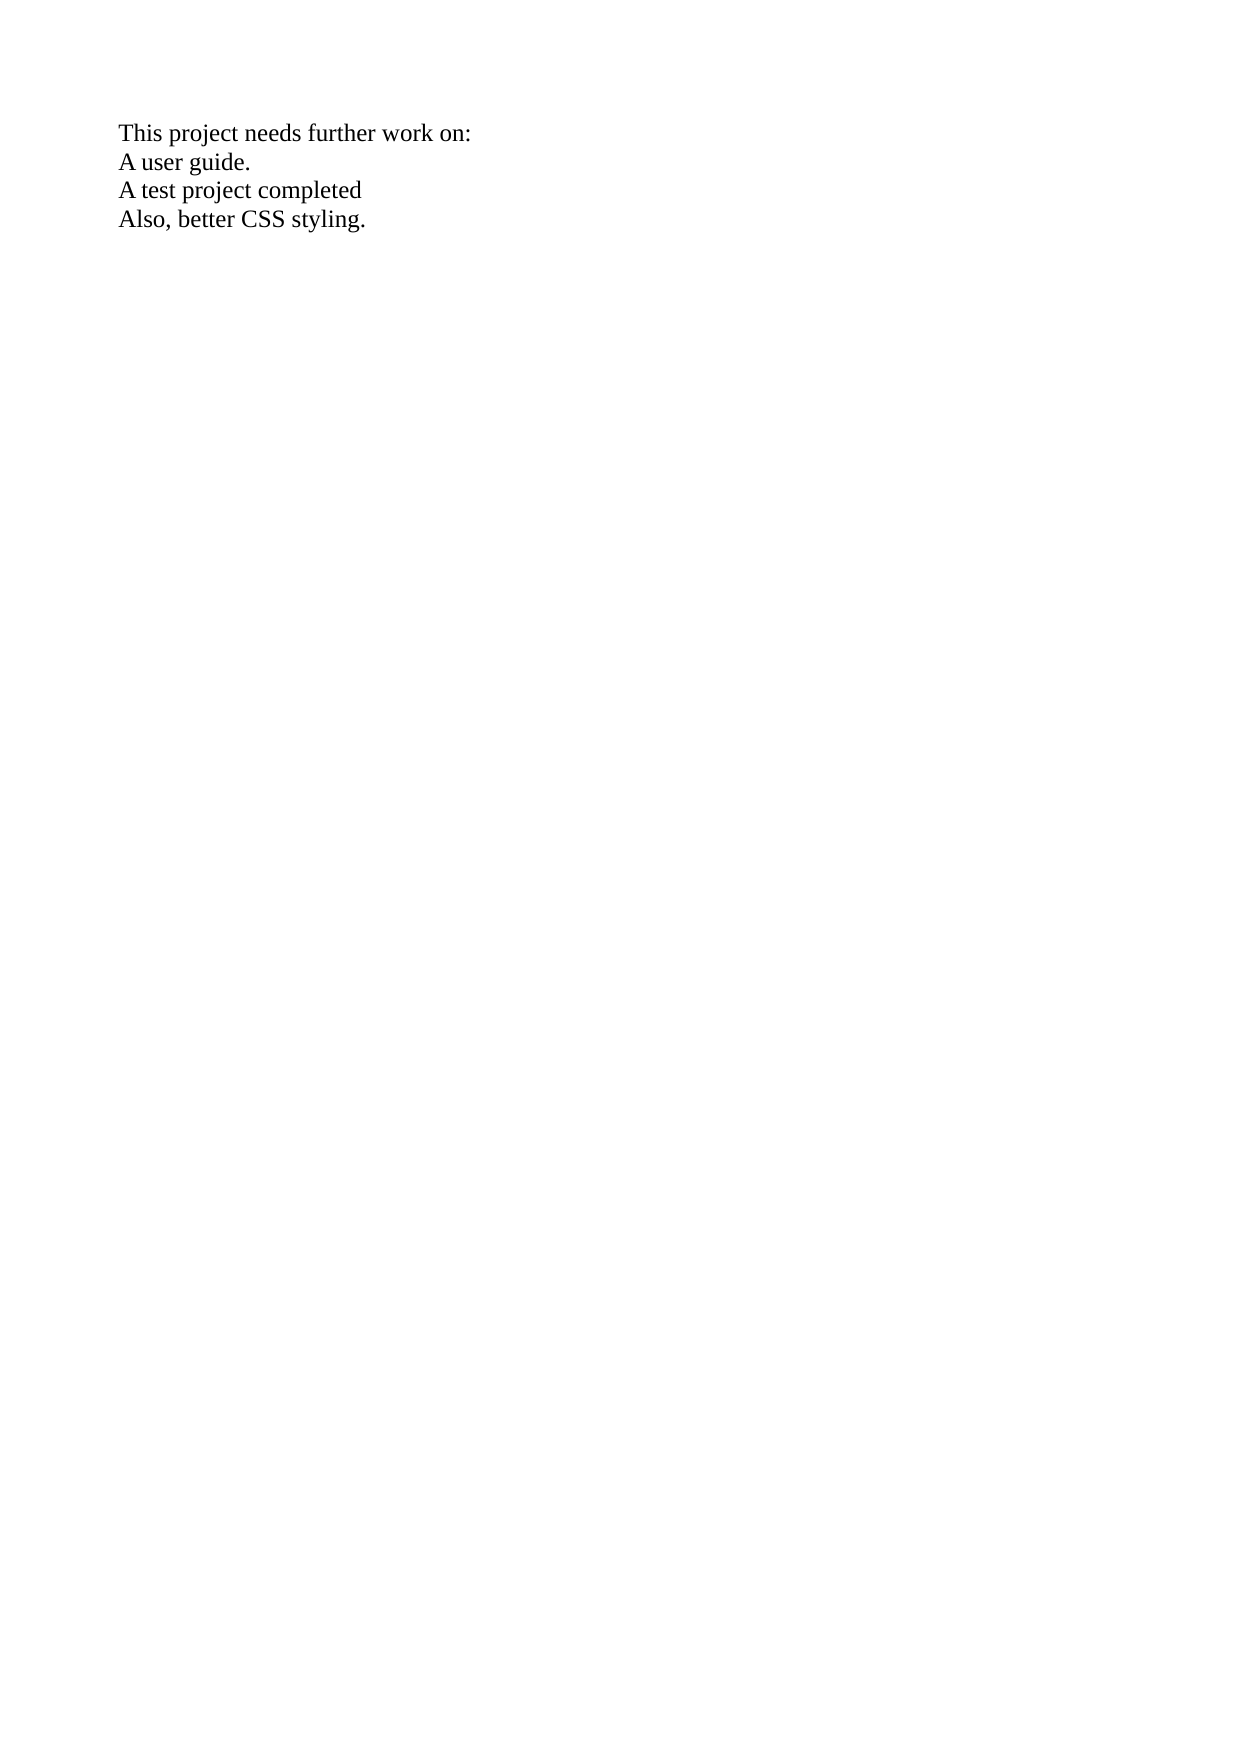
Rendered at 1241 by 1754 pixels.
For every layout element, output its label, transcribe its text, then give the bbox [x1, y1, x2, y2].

text A test project completed [118, 176, 1122, 204]
text A user guide. [118, 147, 1122, 176]
text This project needs further work on: [118, 118, 1122, 147]
text Also, better CSS styling. [118, 204, 1122, 233]
